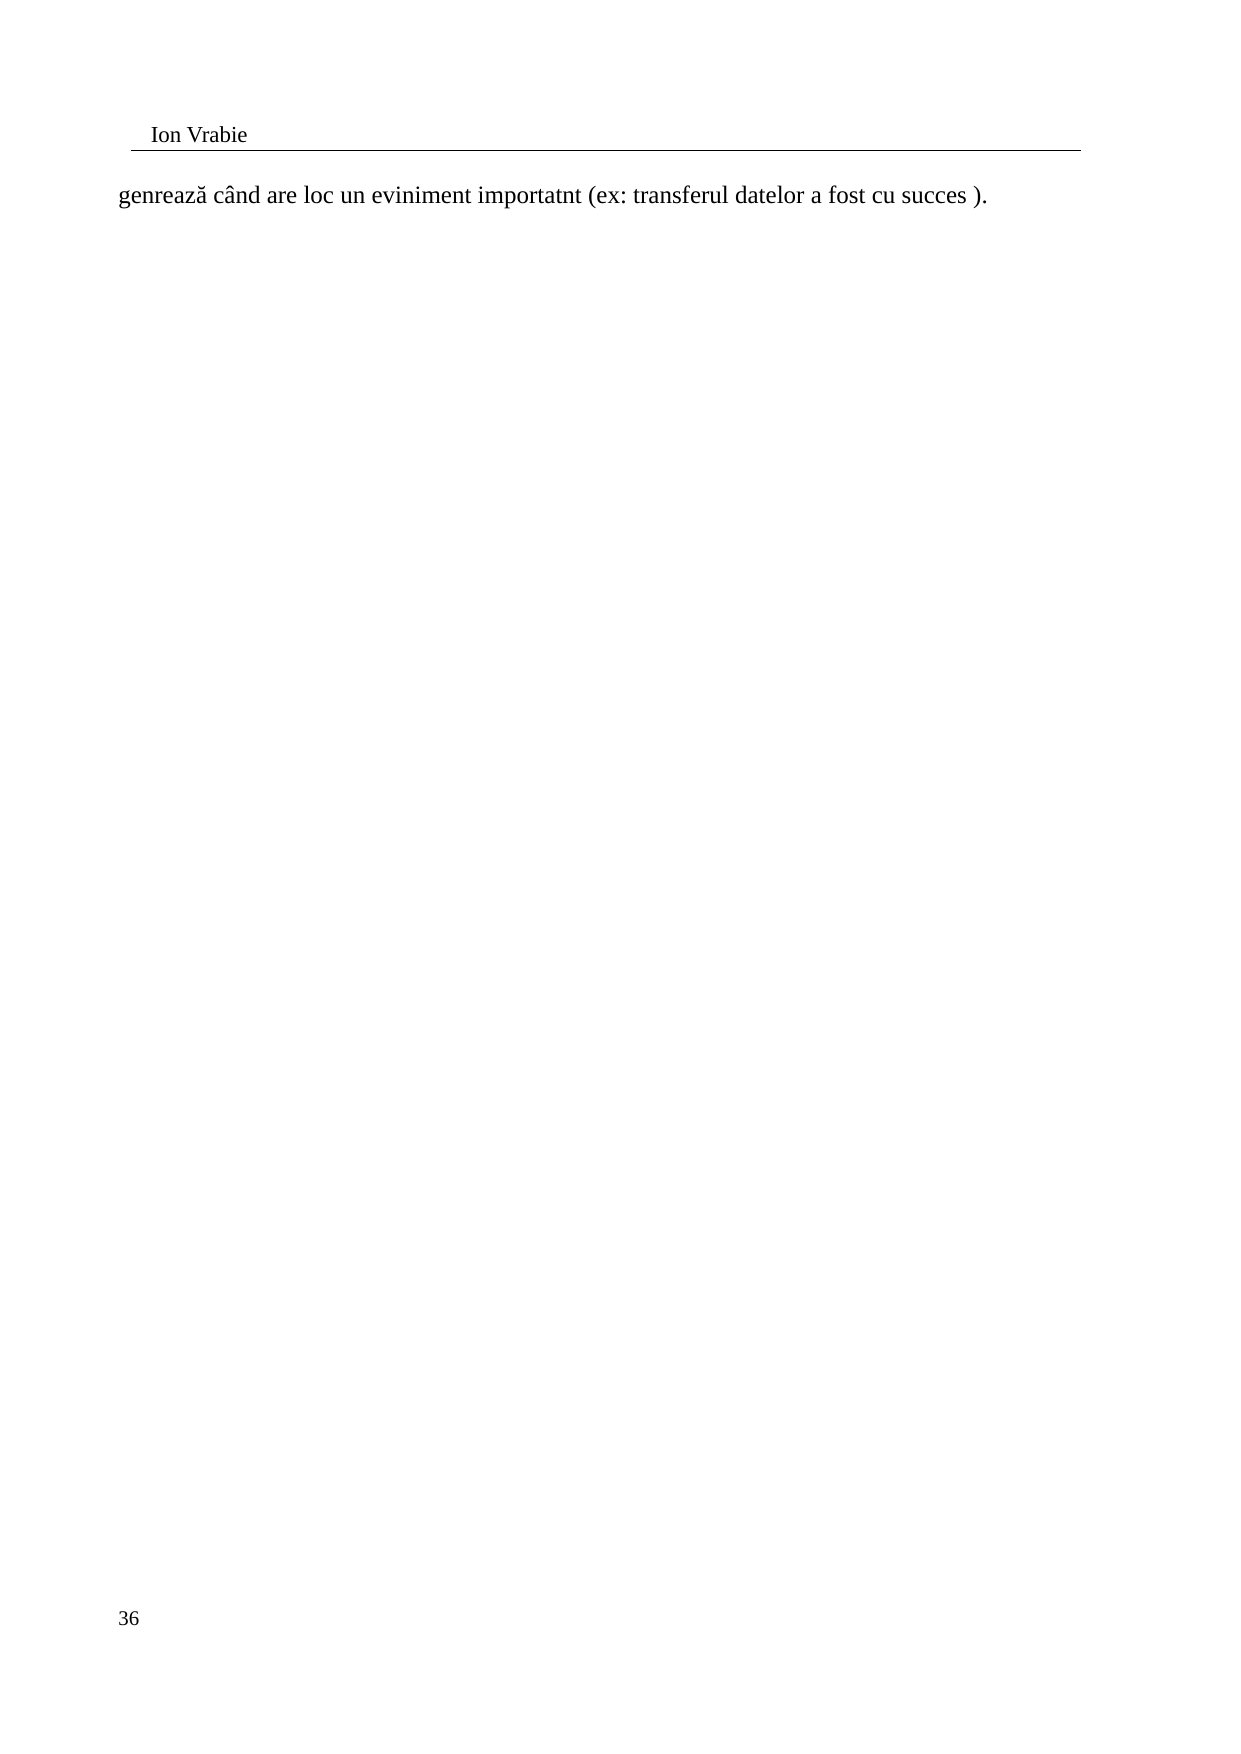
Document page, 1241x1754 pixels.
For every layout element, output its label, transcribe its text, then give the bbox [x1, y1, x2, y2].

text genrează când are loc un eviniment importatnt (ex: transferul datelor a fost cu succes ). [118, 180, 1093, 209]
